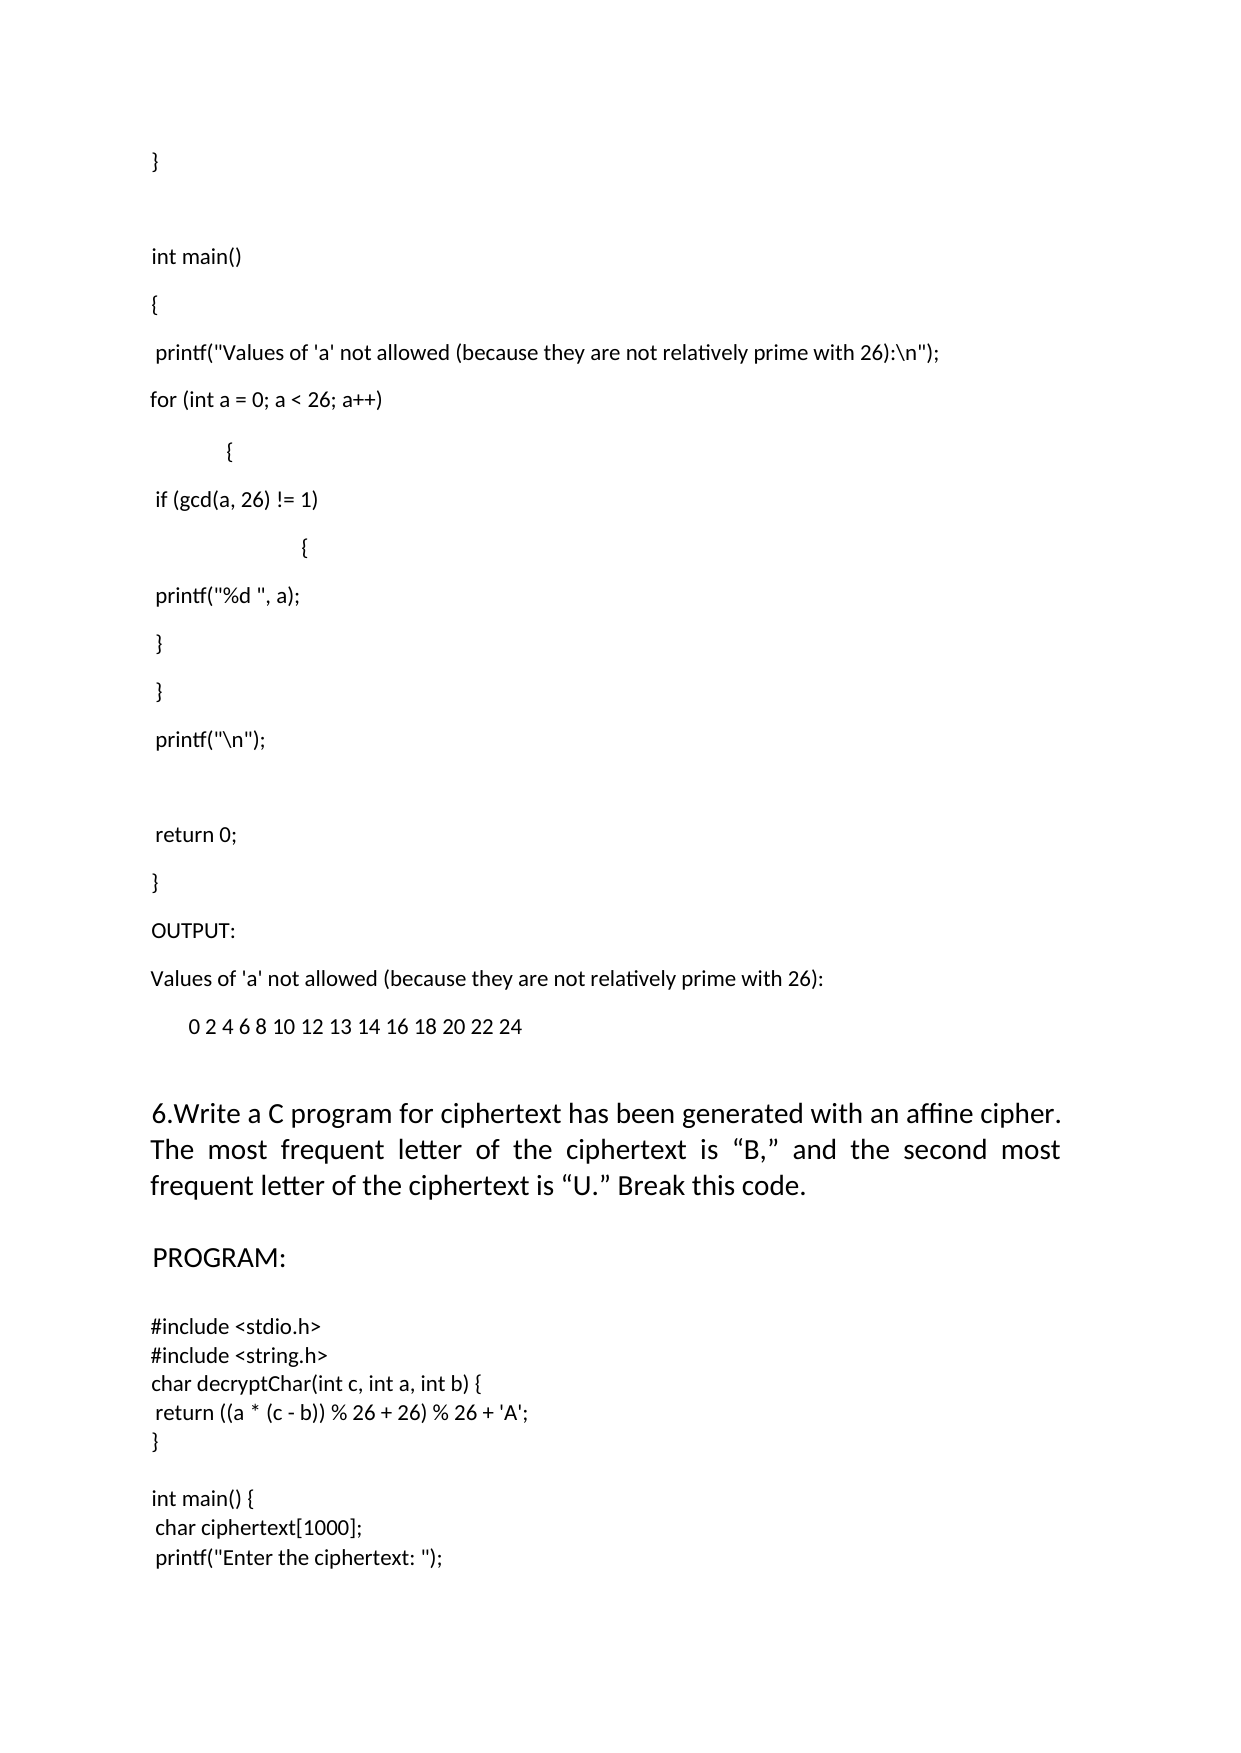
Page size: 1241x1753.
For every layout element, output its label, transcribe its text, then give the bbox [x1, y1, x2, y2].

text } [151, 147, 1097, 175]
text #include <stdio.h> [150, 1312, 1097, 1340]
text Values of 'a' not allowed (because they are not relatively prime with 26): [150, 964, 1097, 992]
text { [226, 437, 1097, 465]
text int main() { [151, 1484, 1097, 1512]
text char ciphertext[1000]; [150, 1513, 1097, 1542]
text printf("%d ", a); [150, 581, 1097, 609]
text int main() [151, 242, 1097, 270]
text } [151, 868, 1097, 896]
text { [151, 290, 1097, 318]
text 0 2 4 6 8 10 12 13 14 16 18 20 22 24 [188, 1012, 1097, 1040]
text printf("Enter the ciphertext: "); [150, 1543, 1097, 1571]
text 6.Write a C program for ciphertext has been generated with an affine cipher. The most frequent letter of the ciphertext is “B,” and the second most frequent letter of the ciphertext is “U.” Break this code. [150, 1096, 1063, 1202]
text printf("\n"); [150, 725, 1097, 753]
text } [150, 677, 1097, 705]
text PROGRAM: [152, 1239, 1097, 1275]
text printf("Values of 'a' not allowed (because they are not relatively prime with 26):\n"); for (int a = 0; a < 26; a++) [150, 338, 954, 413]
text #include <string.h> [150, 1341, 1097, 1369]
text if (gcd(a, 26) != 1) [150, 485, 1097, 513]
text } [150, 629, 1097, 657]
text return ((a * (c - b)) % 26 + 26) % 26 + 'A'; [150, 1398, 1097, 1426]
text OUTPUT: [151, 916, 1097, 944]
text } [151, 1427, 1097, 1456]
text return 0; [150, 820, 1097, 848]
text char decryptChar(int c, int a, int b) { [151, 1369, 1097, 1397]
text { [301, 533, 1097, 561]
